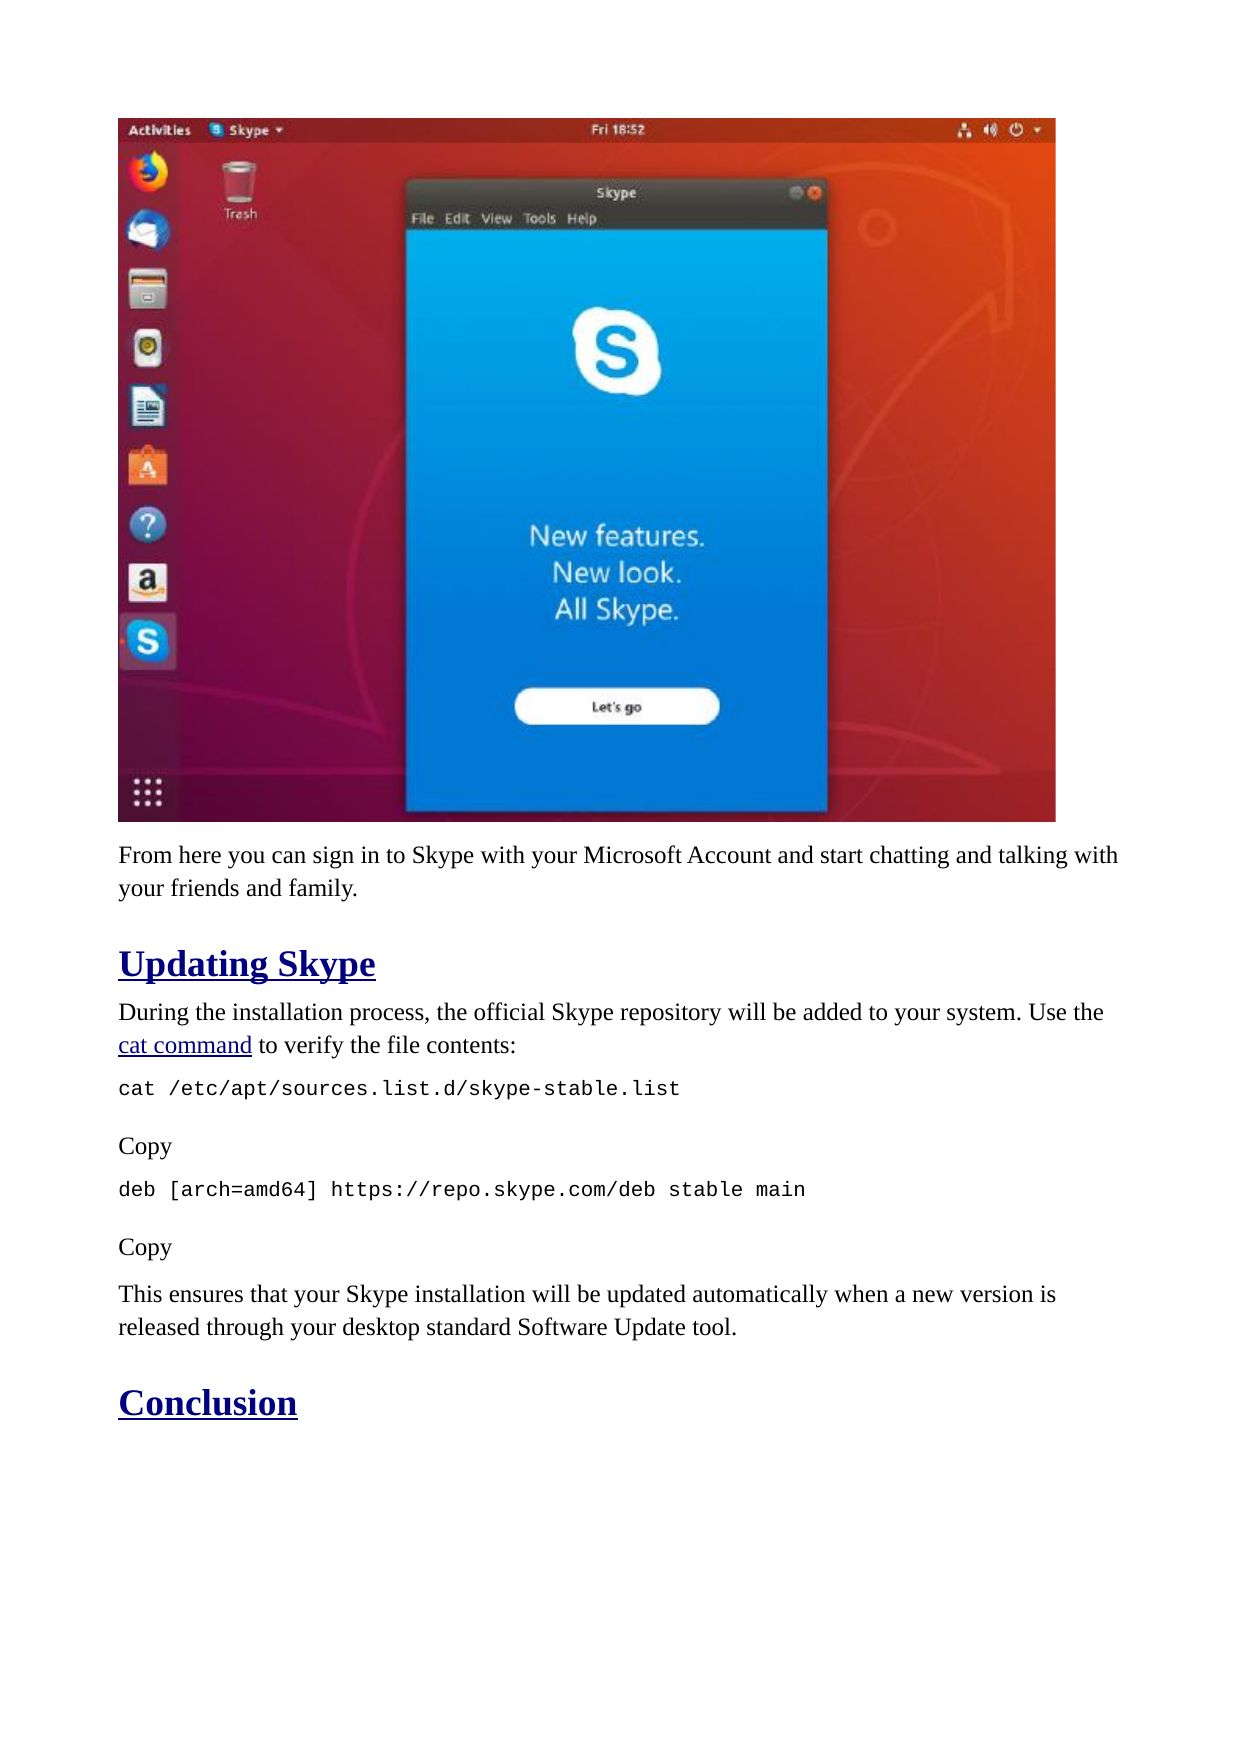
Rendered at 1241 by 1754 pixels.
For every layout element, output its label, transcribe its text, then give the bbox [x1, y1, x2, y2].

text Copy [118, 1131, 1122, 1160]
text Copy [118, 1232, 1122, 1260]
text During the installation process, the official Skype repository will be added to your system. Use the cat command to verify the file contents: [118, 997, 1122, 1059]
picture [118, 118, 1056, 822]
subtitle Updating Skype [118, 942, 1122, 985]
subtitle Conclusion [118, 1381, 1122, 1424]
text deb [arch=amd64] https://repo.skype.com/deb stable main [118, 1178, 1122, 1202]
text From here you can sign in to Skype with your Microsoft Account and start chatting and talking with your friends and family. [118, 840, 1122, 902]
text This ensures that your Skype installation will be updated automatically when a new version is released through your desktop standard Software Update tool. [118, 1279, 1122, 1341]
text cat /etc/apt/sources.list.d/skype-stable.list [118, 1078, 1122, 1101]
